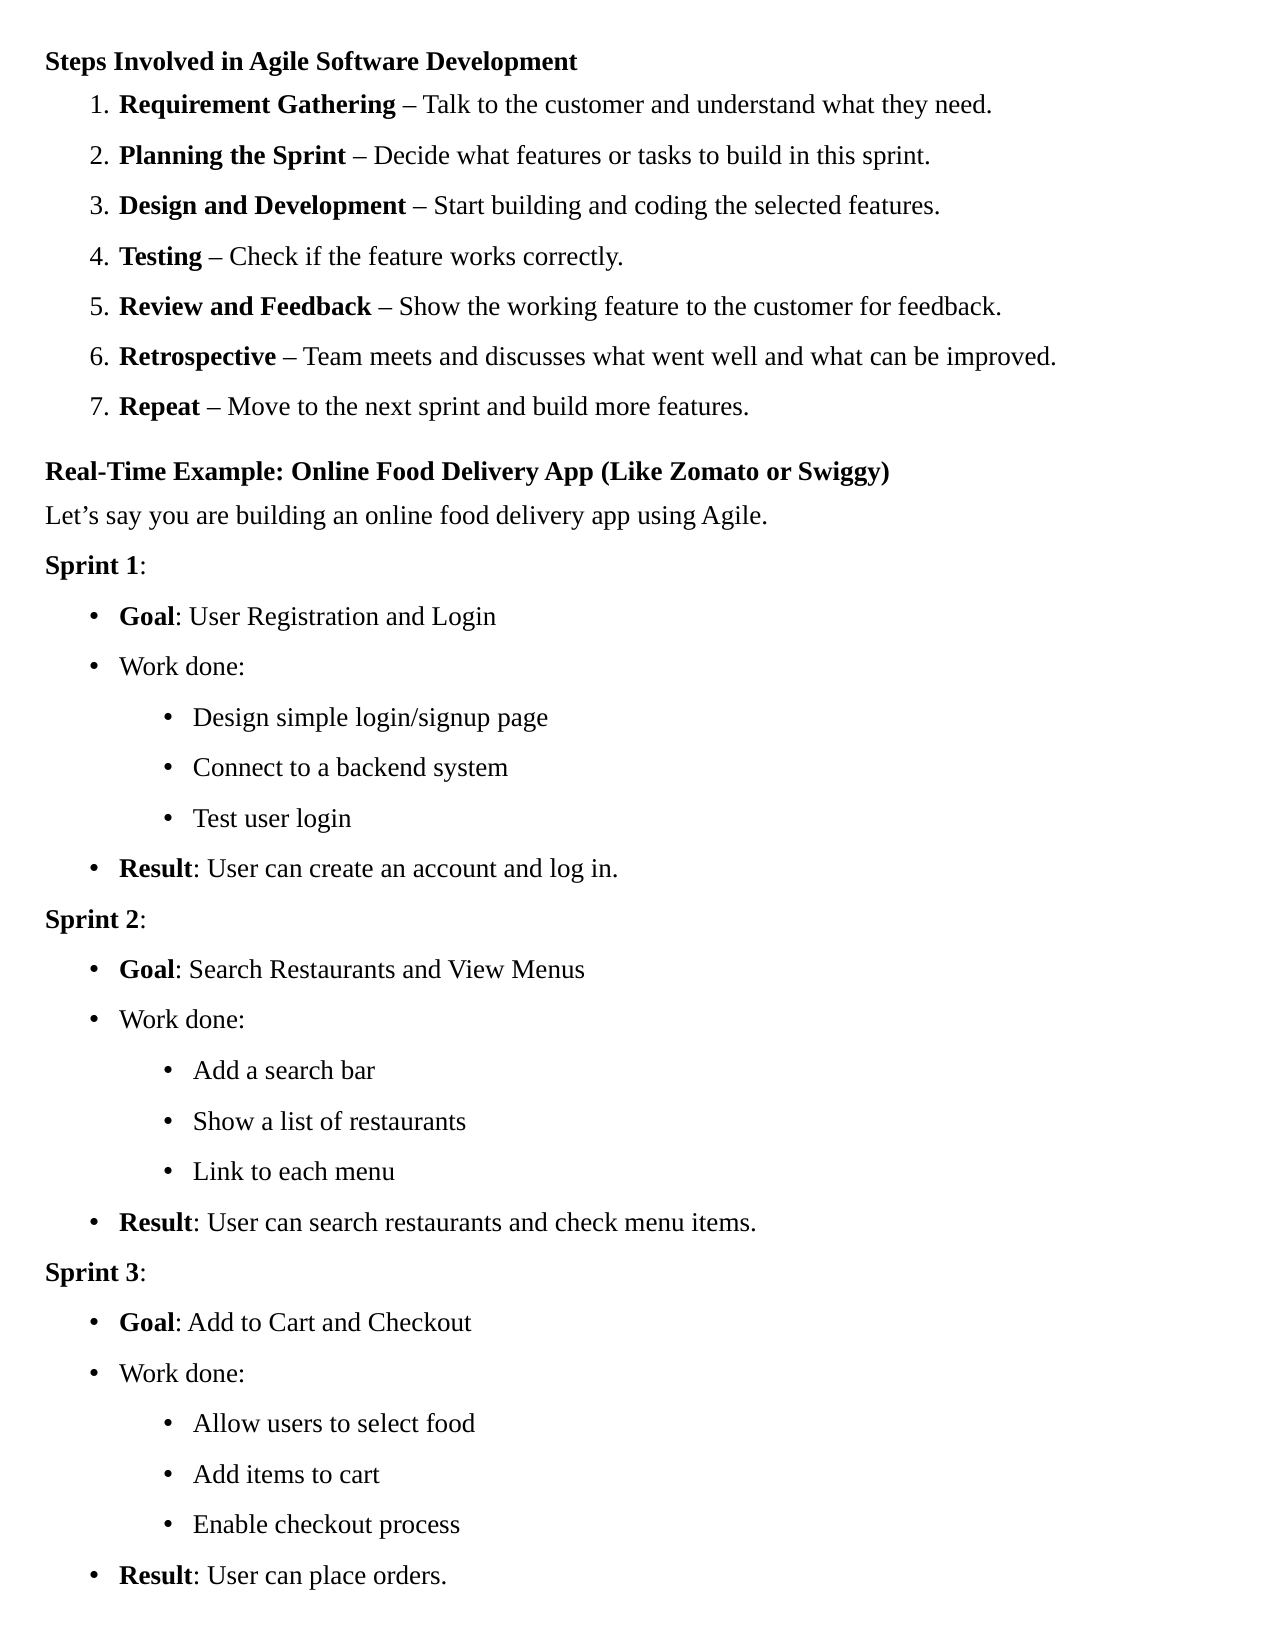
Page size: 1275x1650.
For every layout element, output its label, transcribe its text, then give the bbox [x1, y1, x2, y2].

list Testing – Check if the feature works correctly. [89, 239, 1230, 271]
text Let’s say you are building an online food delivery app using Agile. [45, 499, 1230, 530]
list Work done: [89, 1357, 1230, 1388]
list Result: User can search restaurants and check menu items. [89, 1206, 1230, 1237]
list Add a search bar [163, 1054, 1230, 1085]
list Goal: Add to Cart and Checkout [89, 1307, 1230, 1338]
list Review and Feedback – Show the working feature to the customer for feedback. [89, 290, 1230, 321]
list Add items to cart [163, 1458, 1230, 1489]
list Allow users to select food [163, 1408, 1230, 1439]
subtitle Sprint 3: [45, 1256, 1230, 1287]
list Retrospective – Team meets and discusses what went well and what can be improved. [89, 340, 1230, 371]
list Work done: [89, 1004, 1230, 1035]
subtitle Real-Time Example: Online Food Delivery App (Like Zomato or Swiggy) [45, 455, 1230, 487]
list Test user login [163, 802, 1230, 833]
list Link to each menu [163, 1155, 1230, 1186]
list Goal: User Registration and Login [89, 600, 1230, 631]
list Connect to a backend system [163, 751, 1230, 782]
list Repeat – Move to the next sprint and build more features. [89, 391, 1230, 422]
list Planning the Sprint – Decide what features or tasks to build in this sprint. [89, 139, 1230, 170]
list Enable checkout process [163, 1509, 1230, 1540]
list Result: User can place orders. [89, 1559, 1230, 1590]
list Result: User can create an account and log in. [89, 852, 1230, 883]
list Requirement Gathering – Talk to the customer and understand what they need. [89, 89, 1230, 120]
list Work done: [89, 650, 1230, 681]
list Goal: Search Restaurants and View Menus [89, 953, 1230, 984]
subtitle Sprint 1: [45, 549, 1230, 581]
subtitle Sprint 2: [45, 903, 1230, 934]
list Design simple login/signup page [163, 701, 1230, 732]
list Design and Development – Start building and coding the selected features. [89, 189, 1230, 220]
subtitle Steps Involved in Agile Software Development [45, 45, 1230, 76]
list Show a list of restaurants [163, 1105, 1230, 1136]
